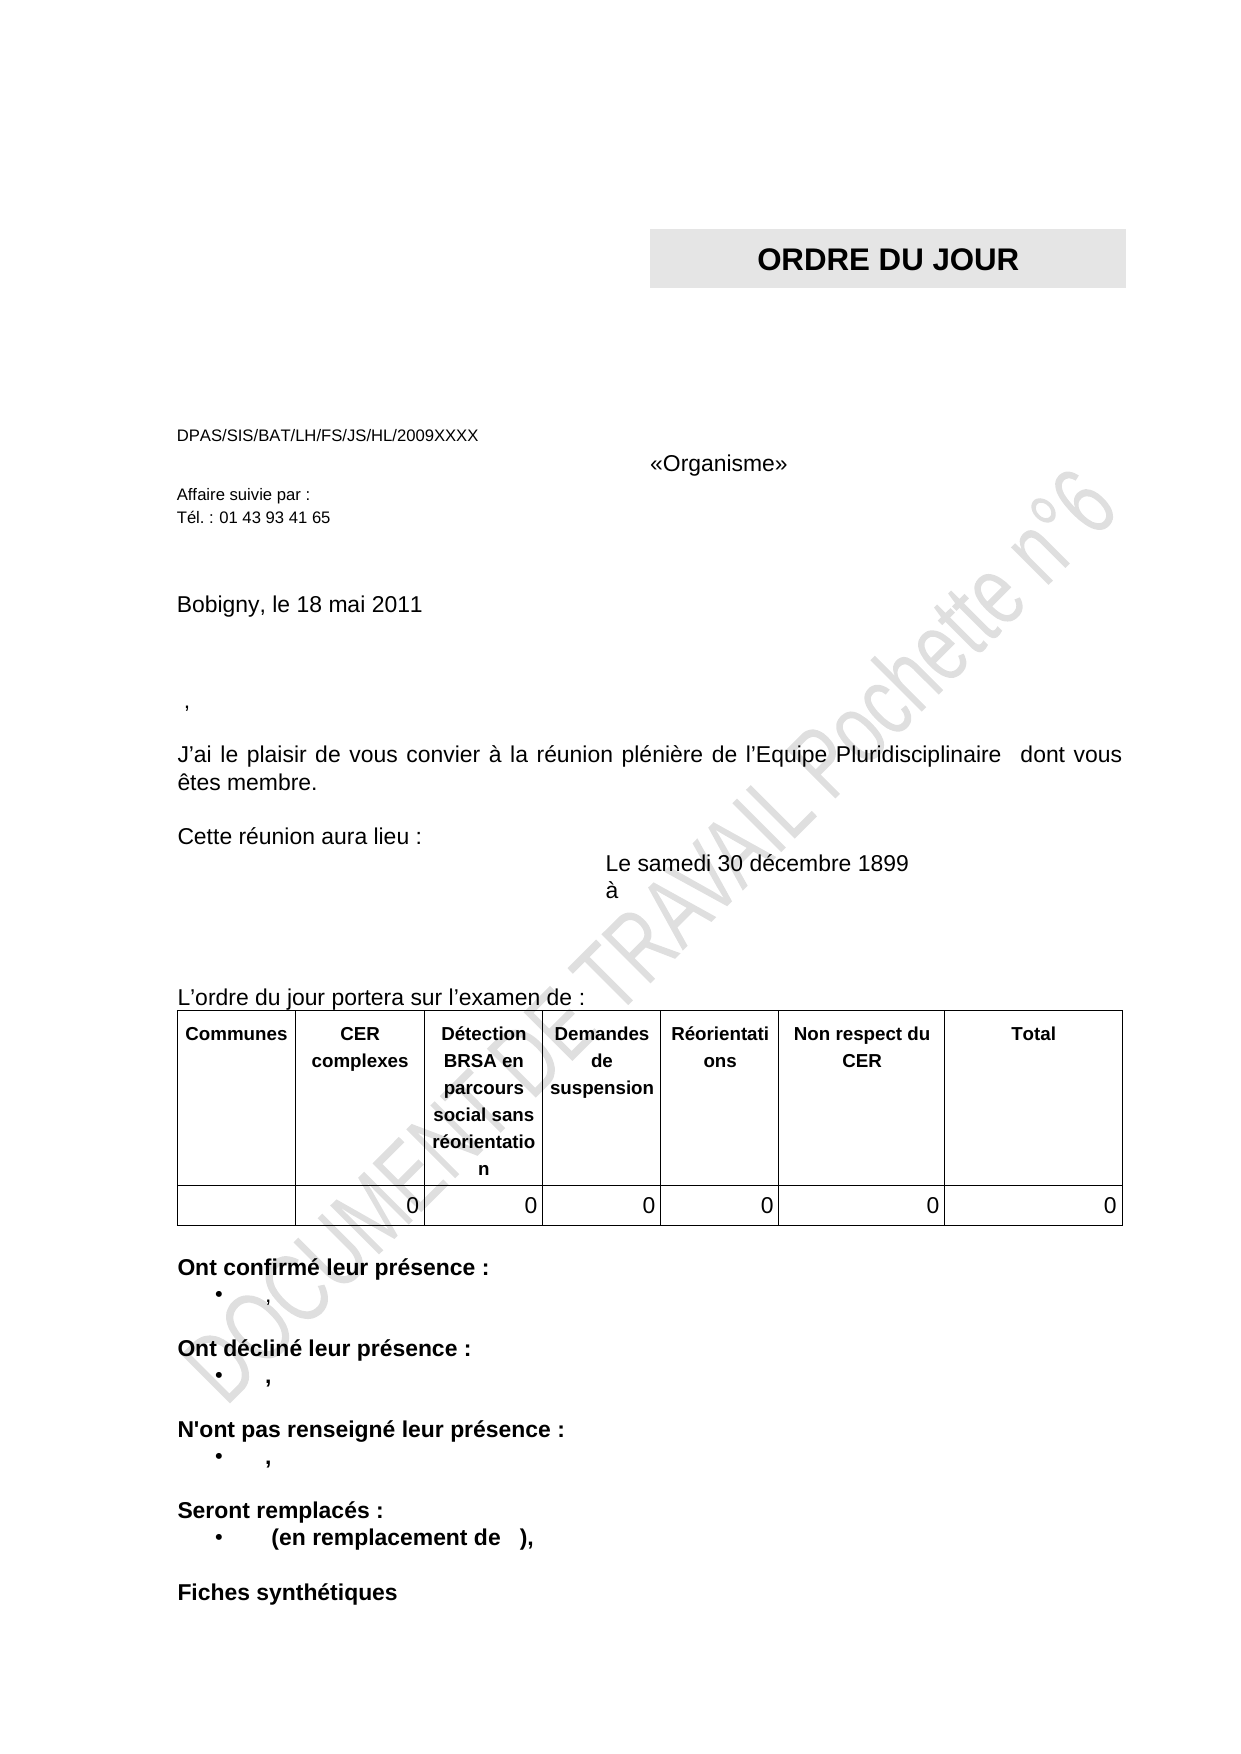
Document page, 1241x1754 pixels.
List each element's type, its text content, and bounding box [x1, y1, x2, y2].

table_cell [650, 380, 1126, 396]
table_header [621, 229, 650, 591]
text Fiches synthétiques [177, 1578, 1122, 1605]
text à [605, 876, 719, 903]
text Ont décliné leur présence : [241, 1334, 1122, 1361]
table_cell «Organisme» [650, 396, 1126, 555]
table_cell Affaire suivie par : [177, 482, 315, 505]
text Ont confirmé leur présence : [315, 1253, 355, 1276]
table_cell Tél. : [177, 505, 219, 555]
text Ont décliné leur présence : [192, 1343, 236, 1361]
table_cell [650, 555, 1126, 591]
table_cell [650, 321, 1126, 380]
table_header Réorientations [661, 1011, 778, 1185]
table_header CER complexes [296, 1011, 424, 1185]
list , [215, 1361, 241, 1388]
table_cell [650, 288, 1126, 313]
text Le samedi 30 décembre 1899 [740, 849, 1122, 876]
text Le samedi 30 décembre 1899 [704, 849, 734, 876]
table_cell [177, 555, 621, 591]
table_cell [177, 469, 621, 482]
text L’ordre du jour portera sur l’examen de : [177, 983, 1122, 1010]
text Ont décliné leur présence : [177, 1334, 234, 1361]
table_cell 0 [779, 1186, 944, 1224]
text N'ont pas renseigné leur présence : [177, 1415, 1122, 1442]
table_header Communes [178, 1011, 295, 1185]
table_cell [981, 581, 1000, 591]
table_header Demandes de suspension [543, 1011, 660, 1185]
text Le samedi 30 décembre 1899 [605, 849, 710, 876]
table_header Total [945, 1011, 1122, 1185]
table_header Non respect du CER [779, 1011, 944, 1185]
list , [215, 1442, 1122, 1469]
text Ont décliné leur présence : [242, 1334, 282, 1351]
table_cell [315, 482, 621, 505]
table_cell Bobigny, le 18 mai 2011 [177, 591, 1126, 657]
text Cette réunion aura lieu : [177, 822, 719, 849]
text Ont confirmé leur présence : [356, 1253, 1122, 1280]
table_cell [296, 1186, 384, 1224]
list , [246, 1361, 1122, 1388]
list , [215, 1280, 281, 1307]
table_header [177, 229, 621, 423]
table_cell 0 [661, 1186, 778, 1224]
text [719, 876, 1122, 903]
table_cell [371, 1188, 407, 1224]
table_cell 01 43 93 41 65 [219, 505, 621, 555]
list [274, 1280, 1122, 1307]
table_header Détection BRSA en parcours social sans réorientation [425, 1011, 542, 1185]
table_cell 0 [543, 1186, 660, 1224]
text J’ai le plaisir de vous convier à la réunion plénière de l’Equipe Pluridisciplinaire dont vous êtes membre. [822, 741, 1122, 795]
text [688, 876, 721, 895]
text [871, 686, 1122, 713]
list (en remplacement de ), [215, 1523, 1122, 1551]
table_header ORDRE DU JOUR [650, 229, 1126, 288]
table_cell 0 [945, 1186, 1122, 1224]
table_cell 0 [380, 1186, 424, 1224]
text , [177, 686, 870, 713]
text Seront remplacés : [177, 1496, 1122, 1523]
text [716, 822, 777, 849]
table_cell DPAS/SIS/BAT/LH/FS/JS/HL/2009XXXX [177, 424, 621, 469]
text J’ai le plaisir de vous convier à la réunion plénière de l’Equipe Pluridisciplinaire dont vous êtes membre. [177, 741, 830, 795]
table_cell [178, 1186, 295, 1224]
table_cell [650, 313, 1126, 321]
text Ont confirmé leur présence : [177, 1253, 331, 1280]
table_cell 0 [425, 1186, 542, 1224]
text [762, 822, 1122, 849]
